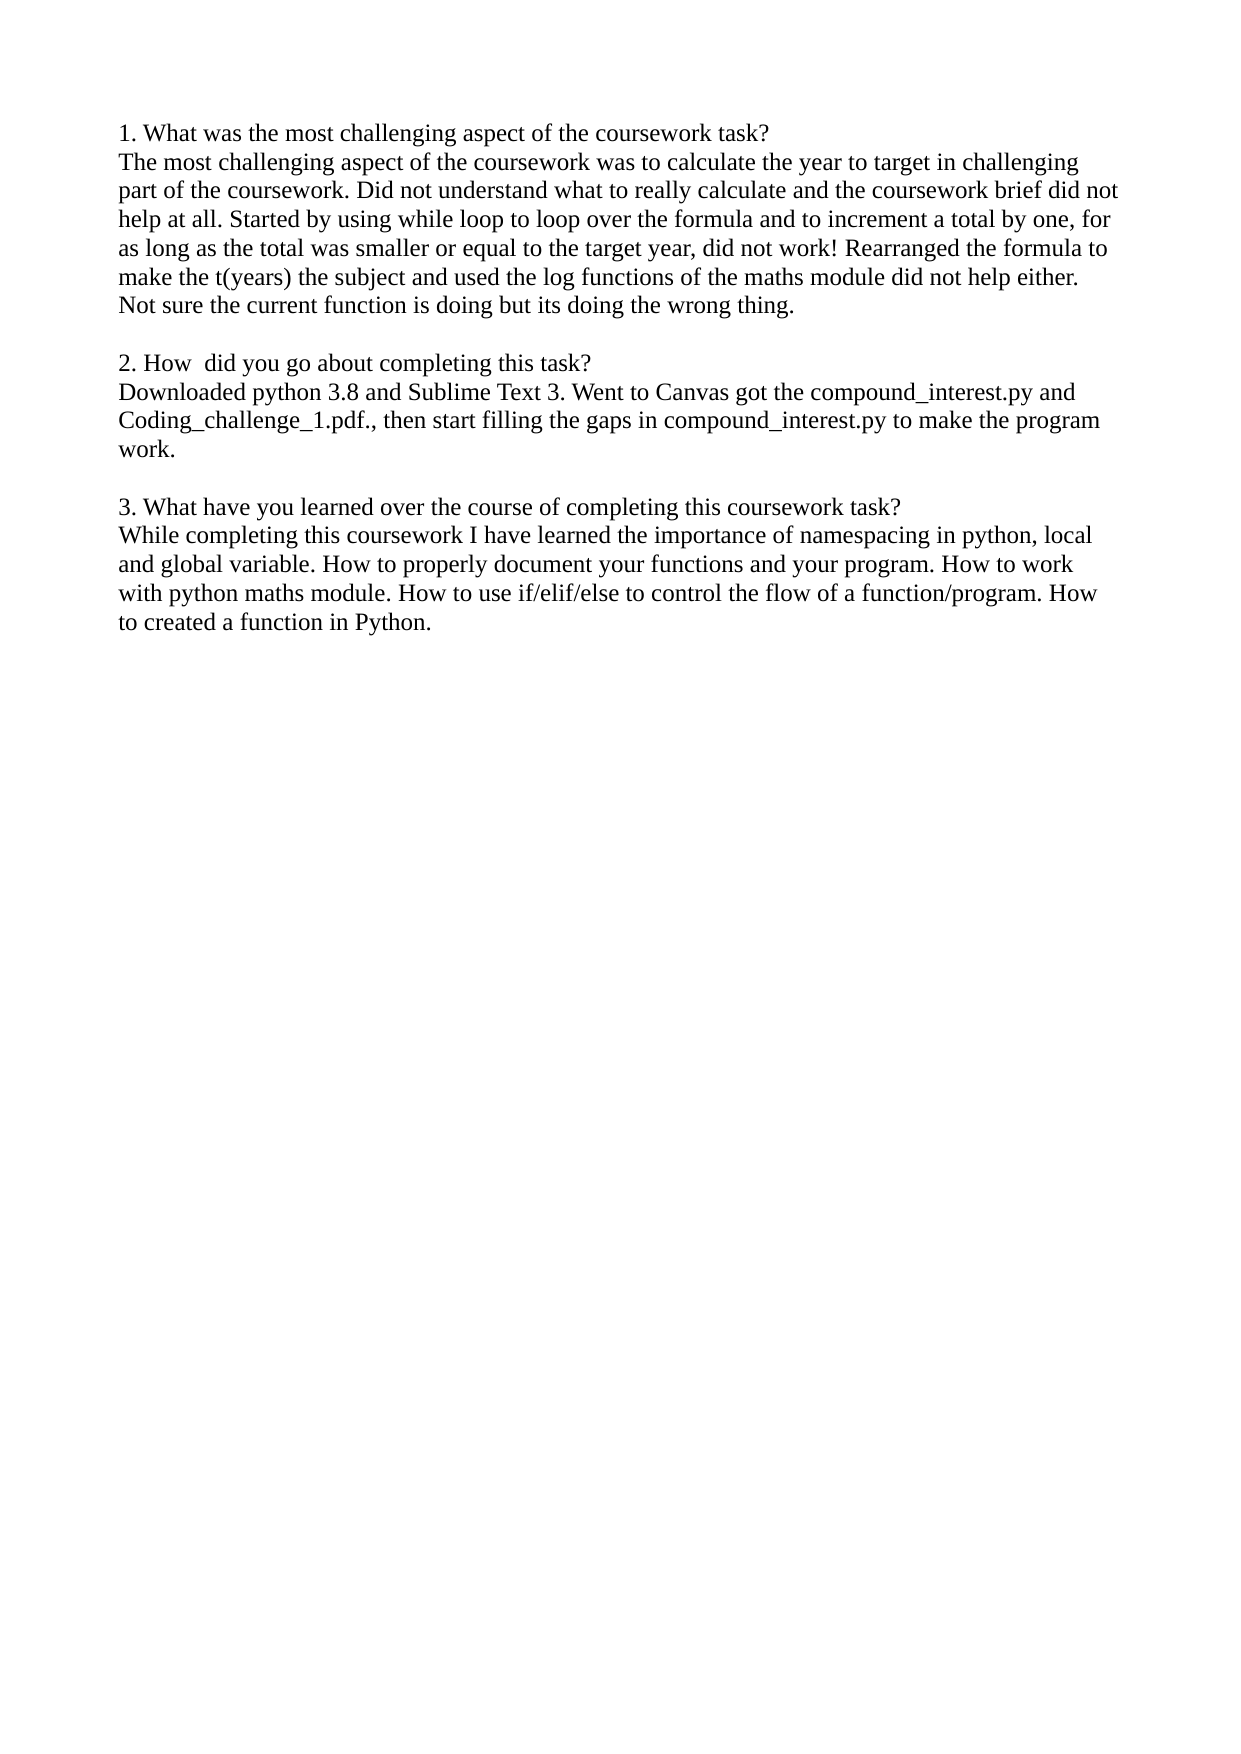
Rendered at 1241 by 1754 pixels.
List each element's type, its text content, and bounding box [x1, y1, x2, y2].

text 3. What have you learned over the course of completing this coursework task? [118, 492, 1122, 521]
text 2. How did you go about completing this task? [118, 348, 1122, 377]
text While completing this coursework I have learned the importance of namespacing in python, local and global variable. How to properly document your functions and your program. How to work with python maths module. How to use if/elif/else to control the flow of a function/program. How to created a function in Python. [118, 521, 1122, 636]
text The most challenging aspect of the coursework was to calculate the year to target in challenging part of the coursework. Did not understand what to really calculate and the coursework brief did not help at all. Started by using while loop to loop over the formula and to increment a total by one, for as long as the total was smaller or equal to the target year, did not work! Rearranged the formula to make the t(years) the subject and used the log functions of the maths module did not help either. Not sure the current function is doing but its doing the wrong thing. [118, 147, 1122, 319]
text Downloaded python 3.8 and Sublime Text 3. Went to Canvas got the compound_interest.py and Coding_challenge_1.pdf., then start filling the gaps in compound_interest.py to make the program work. [118, 377, 1122, 463]
text 1. What was the most challenging aspect of the coursework task? [118, 118, 1122, 147]
